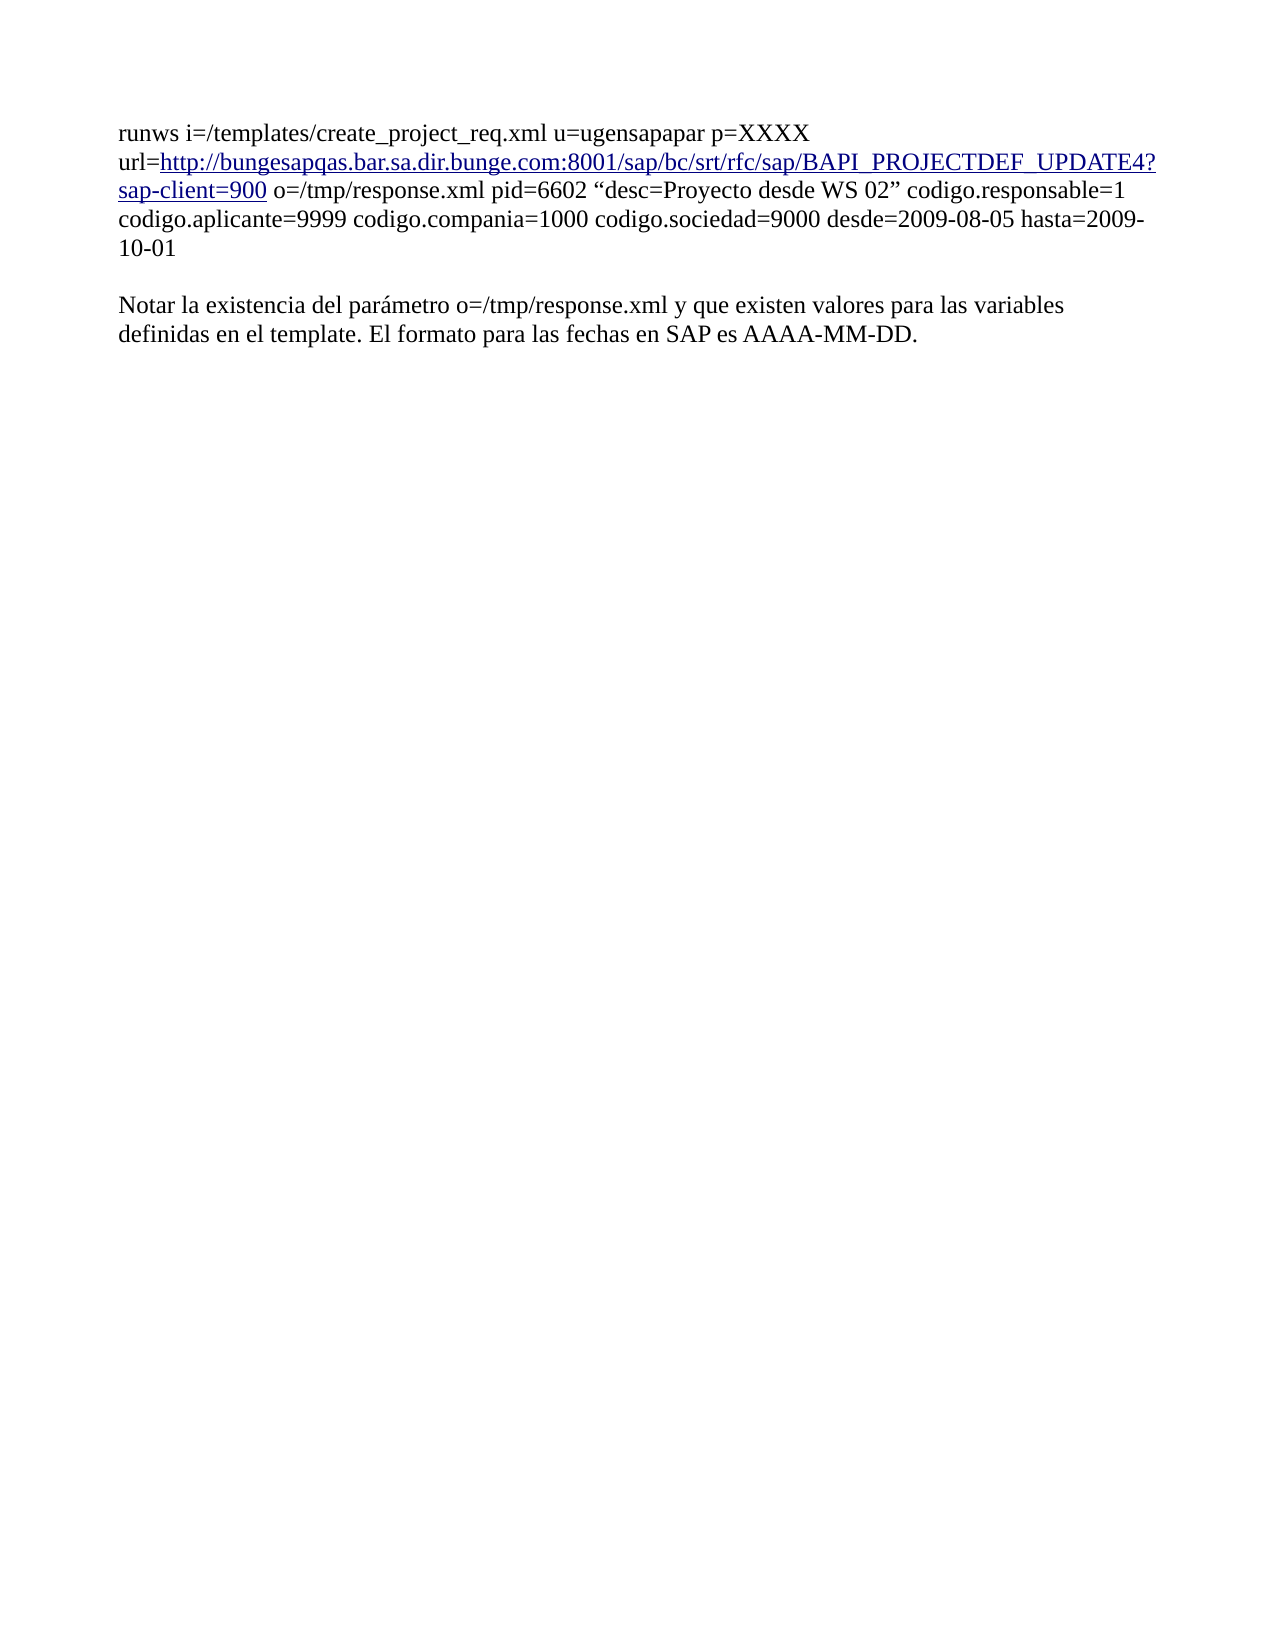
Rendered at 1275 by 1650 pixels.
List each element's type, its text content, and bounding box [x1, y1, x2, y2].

text Notar la existencia del parámetro o=/tmp/response.xml y que existen valores para las variables definidas en el template. El formato para las fechas en SAP es AAAA-MM-DD. [118, 291, 1157, 348]
text runws i=/templates/create_project_req.xml u=ugensapapar p=XXXX url=http://bungesapqas.bar.sa.dir.bunge.com:8001/sap/bc/srt/rfc/sap/BAPI_PROJECTDEF_UPDATE4?sap-client=900 o=/tmp/response.xml pid=6602 “desc=Proyecto desde WS 02” codigo.responsable=1 codigo.aplicante=9999 codigo.compania=1000 codigo.sociedad=9000 desde=2009-08-05 hasta=2009-10-01 [118, 118, 1157, 262]
